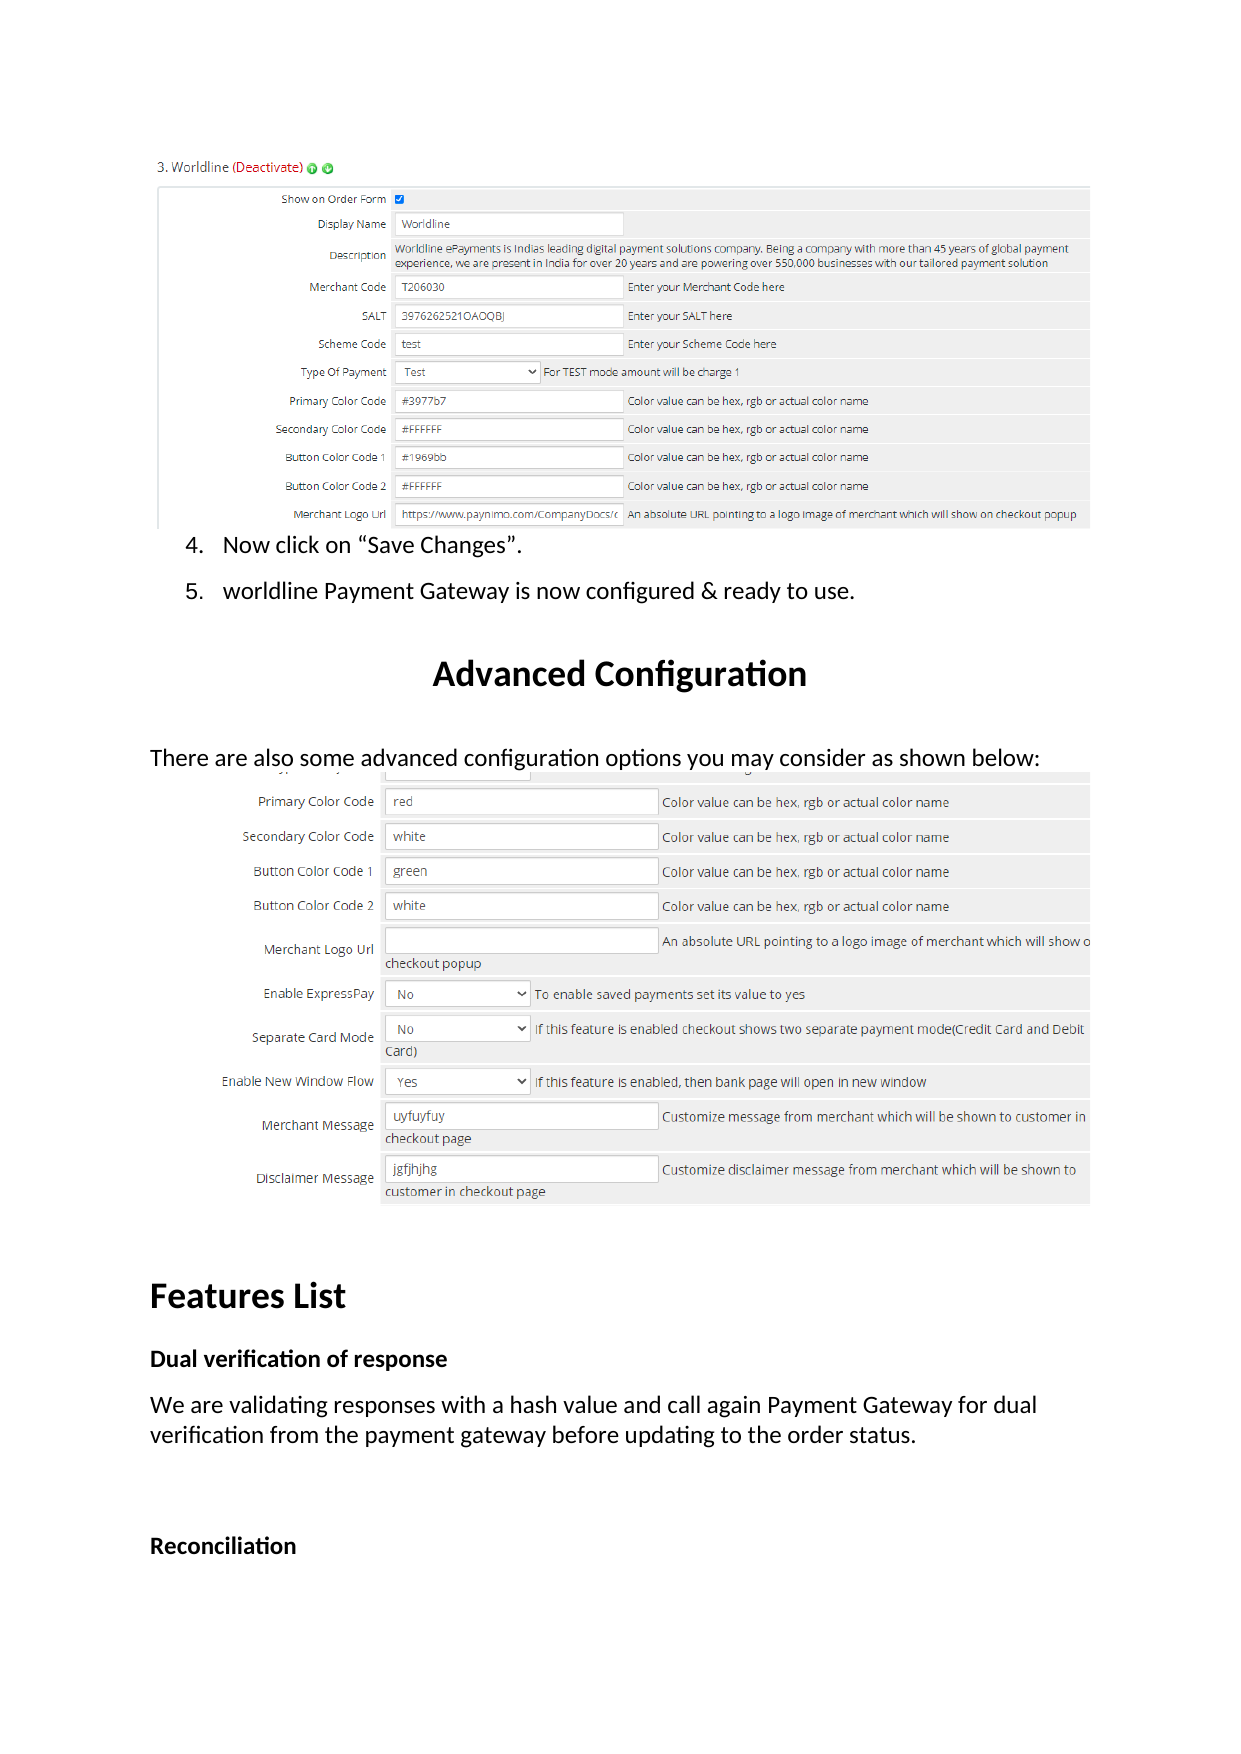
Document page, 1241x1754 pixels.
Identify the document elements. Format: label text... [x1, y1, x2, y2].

subtitle Features List [150, 1272, 1090, 1318]
picture [150, 150, 1091, 529]
list worldline Payment Gateway is now configured & ready to use. [185, 575, 1090, 606]
subtitle Reconciliation [150, 1530, 1090, 1561]
text We are validating responses with a hash value and call again Payment Gateway for dual verification from the payment gateway before updating to the order status. [150, 1389, 1090, 1450]
text There are also some advanced configuration options you may consider as shown below: [150, 742, 1090, 772]
list Now click on “Save Changes”. [185, 529, 1090, 559]
text Advanced Configuration [150, 650, 1090, 696]
picture [150, 772, 1091, 1206]
subtitle Dual verification of response [150, 1343, 1090, 1373]
